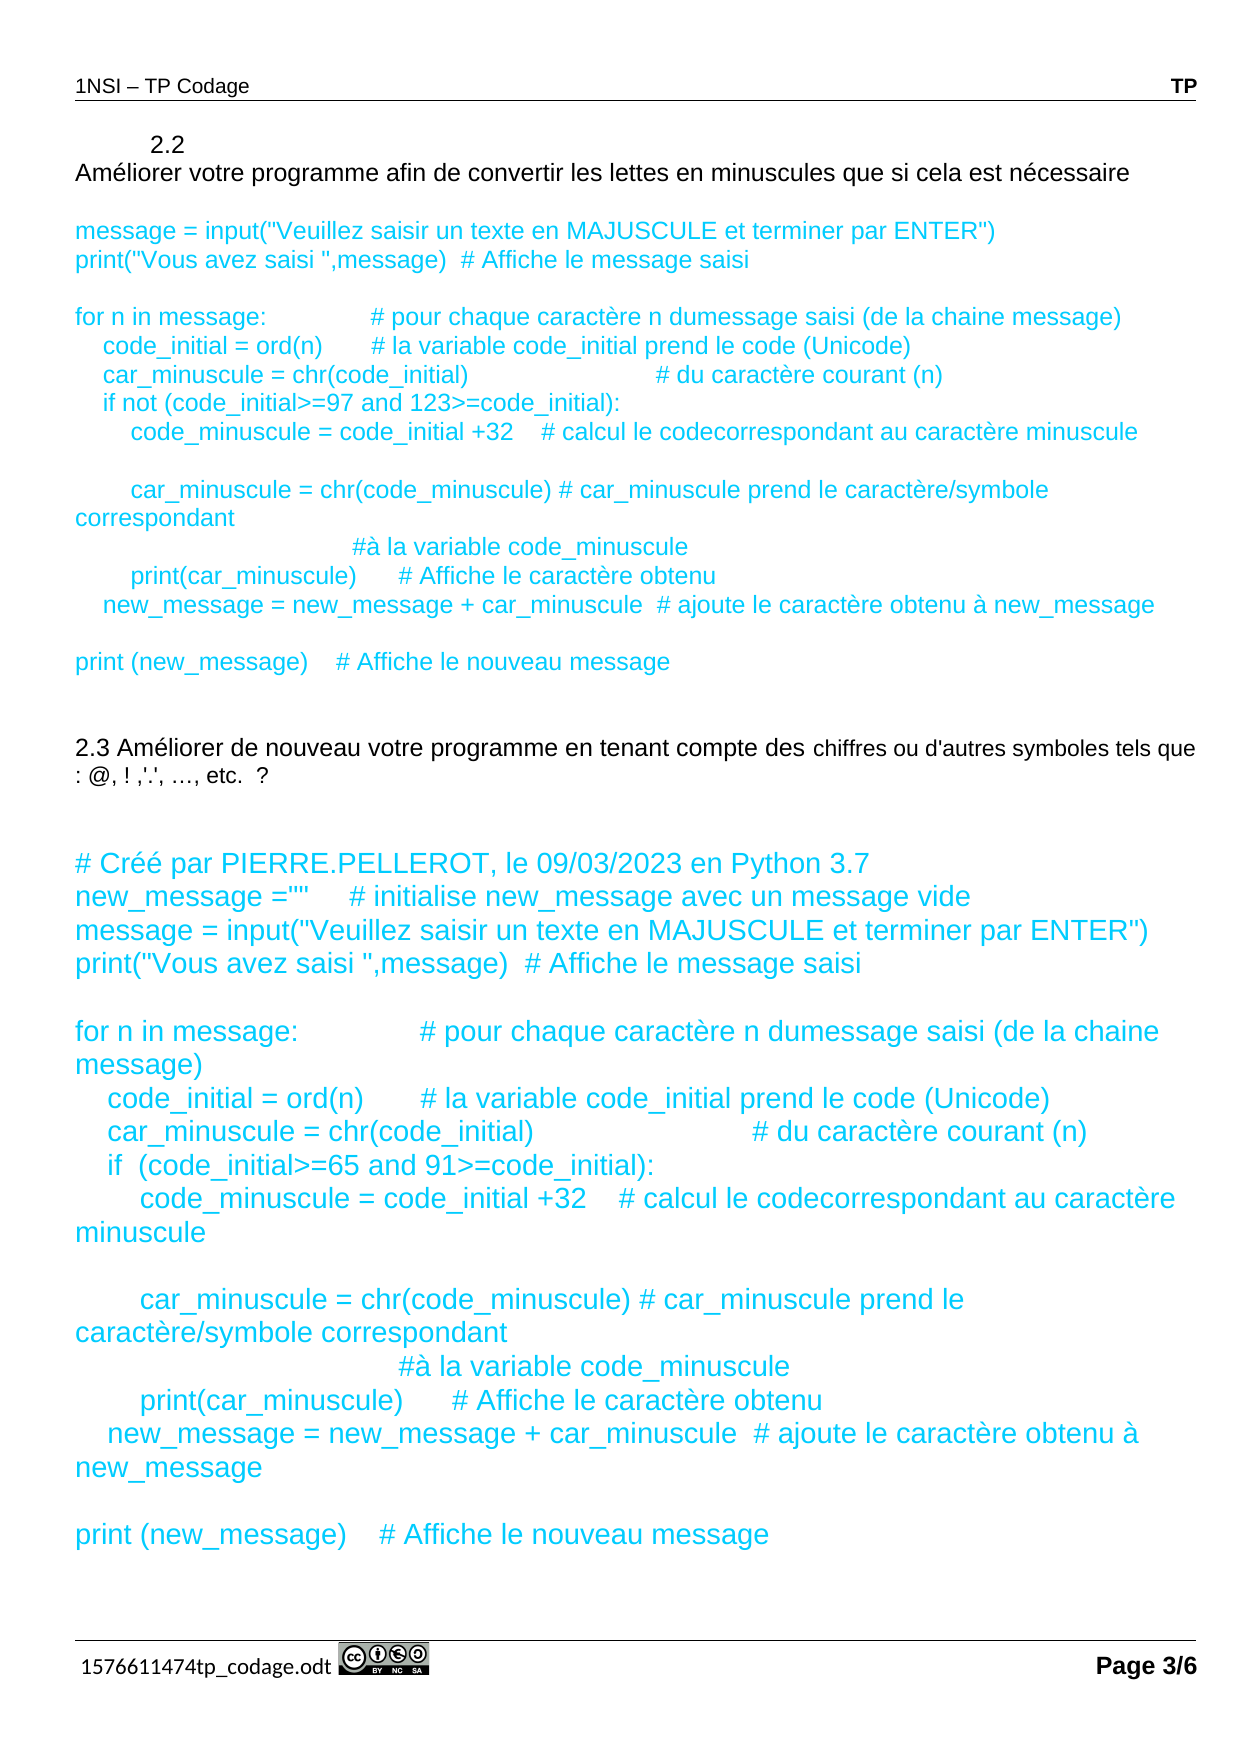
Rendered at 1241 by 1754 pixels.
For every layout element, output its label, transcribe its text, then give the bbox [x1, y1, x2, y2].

text print("Vous avez saisi ",message) # Affiche le message saisi [75, 244, 1196, 273]
text code_minuscule = code_initial +32 # calcul le codecorrespondant au caractère minuscule [75, 1181, 1196, 1248]
text car_minuscule = chr(code_minuscule) # car_minuscule prend le caractère/symbole correspondant [75, 474, 1196, 532]
text new_message ="" # initialise new_message avec un message vide [75, 879, 1196, 913]
list Améliorer votre programme afin de convertir les lettes en minuscules que si cela est nécessaire [75, 158, 1196, 187]
text message = input("Veuillez saisir un texte en MAJUSCULE et terminer par ENTER") [75, 913, 1196, 947]
text car_minuscule = chr(code_initial) # du caractère courant (n) [75, 359, 1196, 388]
text print("Vous avez saisi ",message) # Affiche le message saisi [75, 947, 1196, 980]
text print(car_minuscule) # Affiche le caractère obtenu [75, 1383, 1196, 1416]
text if not (code_initial>=97 and 123>=code_initial): [75, 388, 1196, 417]
text code_minuscule = code_initial +32 # calcul le codecorrespondant au caractère minuscule [75, 417, 1196, 446]
text 2.3 Améliorer de nouveau votre programme en tenant compte des chiffres ou d'autres symboles tels que : @, ! ,'.', …, etc. ? [75, 733, 1196, 788]
text code_initial = ord(n) # la variable code_initial prend le code (Unicode) [75, 331, 1196, 359]
text print (new_message) # Affiche le nouveau message [75, 1517, 1196, 1550]
text car_minuscule = chr(code_initial) # du caractère courant (n) [75, 1114, 1196, 1148]
list 2.2 [150, 129, 1196, 158]
text print(car_minuscule) # Affiche le caractère obtenu [75, 561, 1196, 589]
text #à la variable code_minuscule [75, 1349, 1196, 1383]
text for n in message: # pour chaque caractère n dumessage saisi (de la chaine message) [75, 302, 1196, 331]
text for n in message: # pour chaque caractère n dumessage saisi (de la chaine message) [75, 1014, 1196, 1081]
picture [338, 1642, 430, 1675]
text #à la variable code_minuscule [75, 532, 1196, 561]
text print (new_message) # Affiche le nouveau message [75, 647, 1196, 676]
text new_message = new_message + car_minuscule # ajoute le caractère obtenu à new_message [75, 589, 1196, 618]
text car_minuscule = chr(code_minuscule) # car_minuscule prend le caractère/symbole correspondant [75, 1282, 1196, 1349]
text code_initial = ord(n) # la variable code_initial prend le code (Unicode) [75, 1081, 1196, 1114]
text # Créé par PIERRE.PELLEROT, le 09/03/2023 en Python 3.7 [75, 846, 1196, 879]
text if (code_initial>=65 and 91>=code_initial): [75, 1148, 1196, 1181]
text message = input("Veuillez saisir un texte en MAJUSCULE et terminer par ENTER") [75, 216, 1196, 244]
text new_message = new_message + car_minuscule # ajoute le caractère obtenu à new_message [75, 1416, 1196, 1483]
